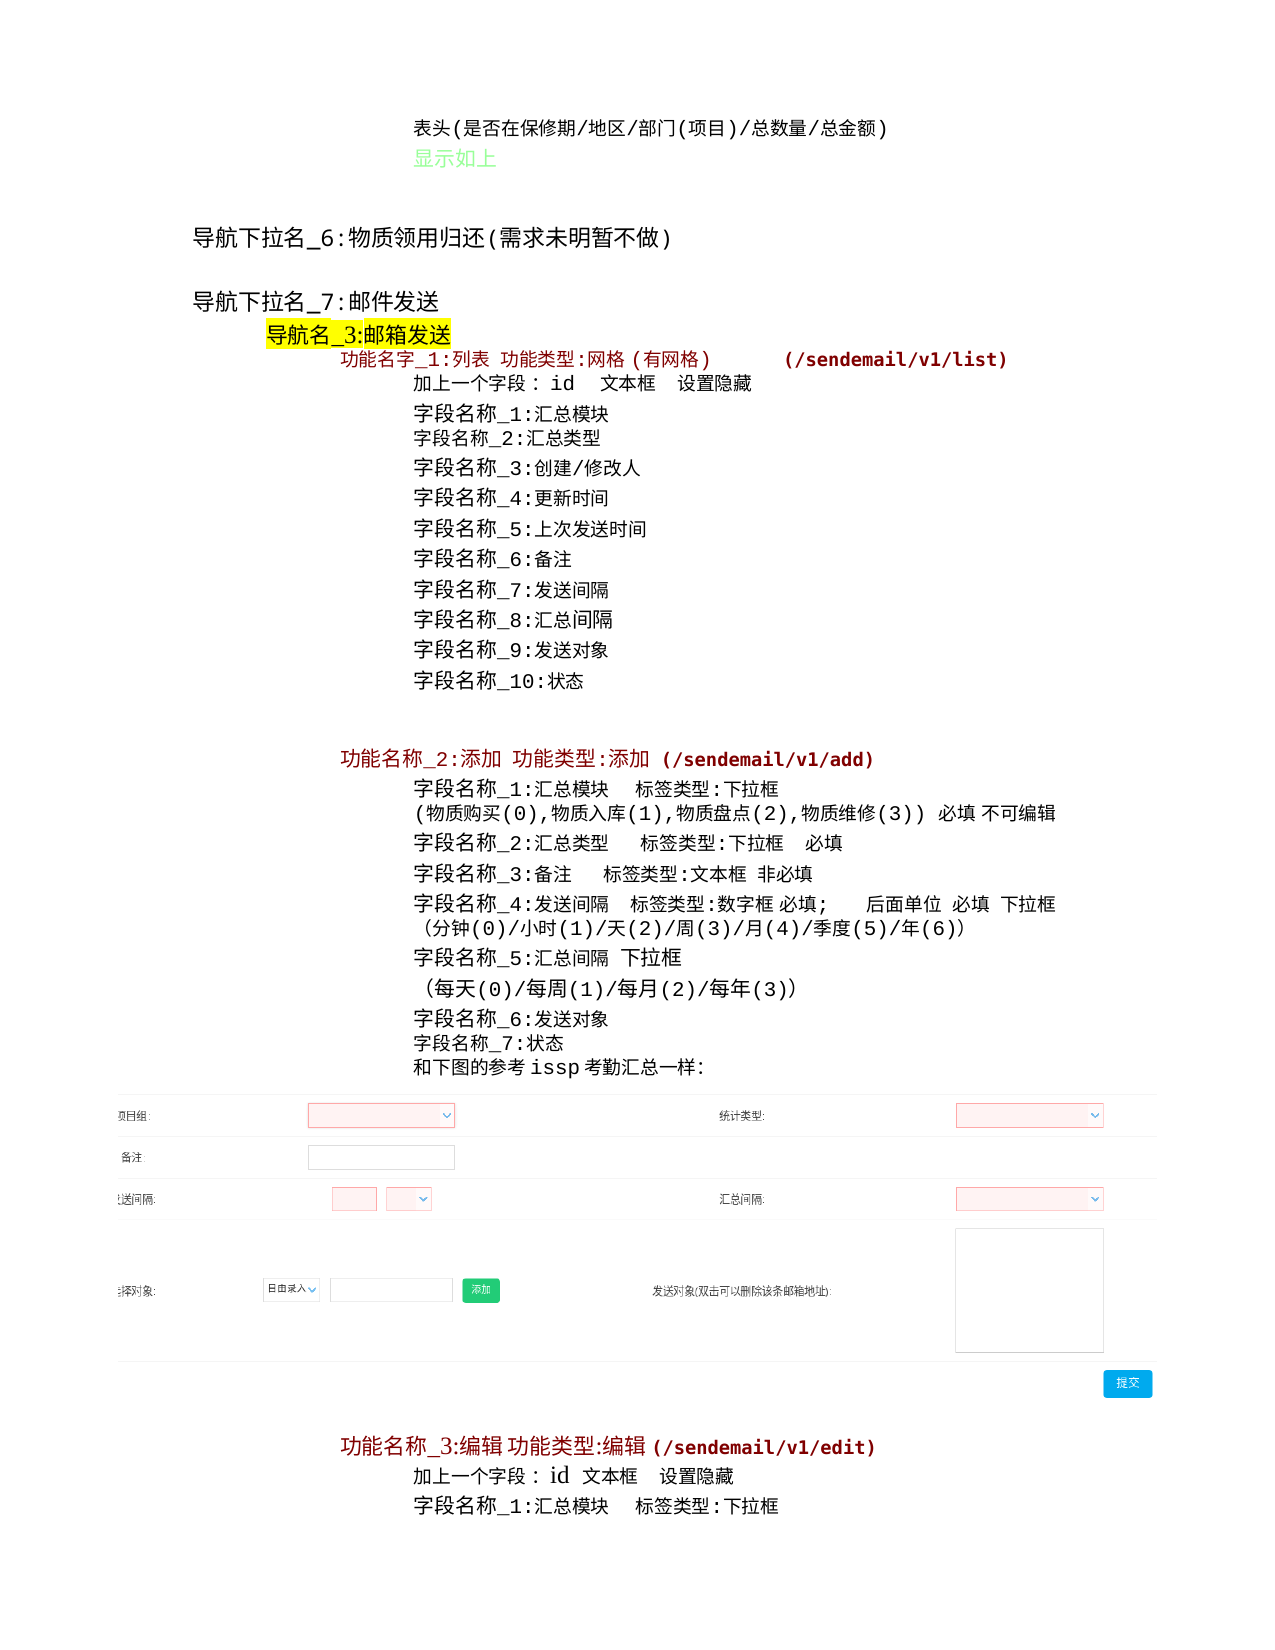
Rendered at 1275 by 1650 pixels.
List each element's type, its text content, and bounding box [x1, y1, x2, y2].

text 字段名称_3:备注 标签类型:文本框 非必填 [118, 857, 1157, 887]
text 字段名称_4:更新时间 [118, 482, 1157, 512]
text 字段名称_8:汇总间隔 [118, 603, 1157, 634]
text 显示如上 [118, 142, 1157, 172]
text 字段名称_4:发送间隔 标签类型:数字框 必填; 后面单位 必填 下拉框 [118, 887, 1157, 918]
text 字段名称_1:汇总模块 标签类型:下拉框 [118, 772, 1157, 803]
text 字段名称_6:发送对象 [118, 1002, 1157, 1033]
text 字段名称_5:上次发送时间 [118, 512, 1157, 542]
picture [118, 1080, 1157, 1405]
text 加上一个字段 ：id 文本框 设置隐藏 [118, 1460, 1157, 1489]
text 导航下拉名_7:邮件发送 [118, 284, 1157, 318]
text 字段名称_5:汇总间隔 下拉框 [118, 942, 1157, 972]
text 字段名称_7:发送间隔 [118, 573, 1157, 603]
text 字段名称_1:汇总模块 [118, 397, 1157, 427]
text 字段名称_3:创建/修改人 [118, 451, 1157, 482]
text 表头(是否在保修期/地区/部门(项目)/总数量/总金额) [118, 118, 1157, 142]
text 字段名称_10:状态 [118, 664, 1157, 694]
text 导航名_3:邮箱发送 [118, 318, 1157, 349]
text 导航下拉名_6:物质领用归还(需求未明暂不做) [118, 220, 1157, 253]
text 字段名称_9:发送对象 [118, 634, 1157, 664]
text （分钟(0)/小时(1)/天(2)/周(3)/月(4)/季度(5)/年(6)） [118, 918, 1157, 942]
text 和下图的参考issp考勤汇总一样： [118, 1057, 1157, 1080]
text 功能名字_1:列表 功能类型:网格 (有网格) (/sendemail/v1/list) [118, 349, 1157, 373]
text 字段名称_1:汇总模块 标签类型:下拉框 [118, 1489, 1157, 1519]
text 功能名称_3:编辑 功能类型:编辑 (/sendemail/v1/edit) [118, 1429, 1157, 1460]
text 字段名称_6:备注 [118, 542, 1157, 573]
text 加上一个字段 ：id 文本框 设置隐藏 [118, 373, 1157, 397]
text 字段名称_2:汇总类型 标签类型:下拉框 必填 [118, 827, 1157, 857]
text (物质购买(0),物质入库(1),物质盘点(2),物质维修(3)) 必填 不可编辑 [118, 803, 1157, 827]
text （每天(0)/每周(1)/每月(2)/每年(3)） [118, 972, 1157, 1002]
text 字段名称_7:状态 [118, 1033, 1157, 1057]
text 功能名称_2:添加 功能类型:添加 (/sendemail/v1/add) [118, 742, 1157, 772]
text 字段名称_2:汇总类型 [118, 427, 1157, 451]
